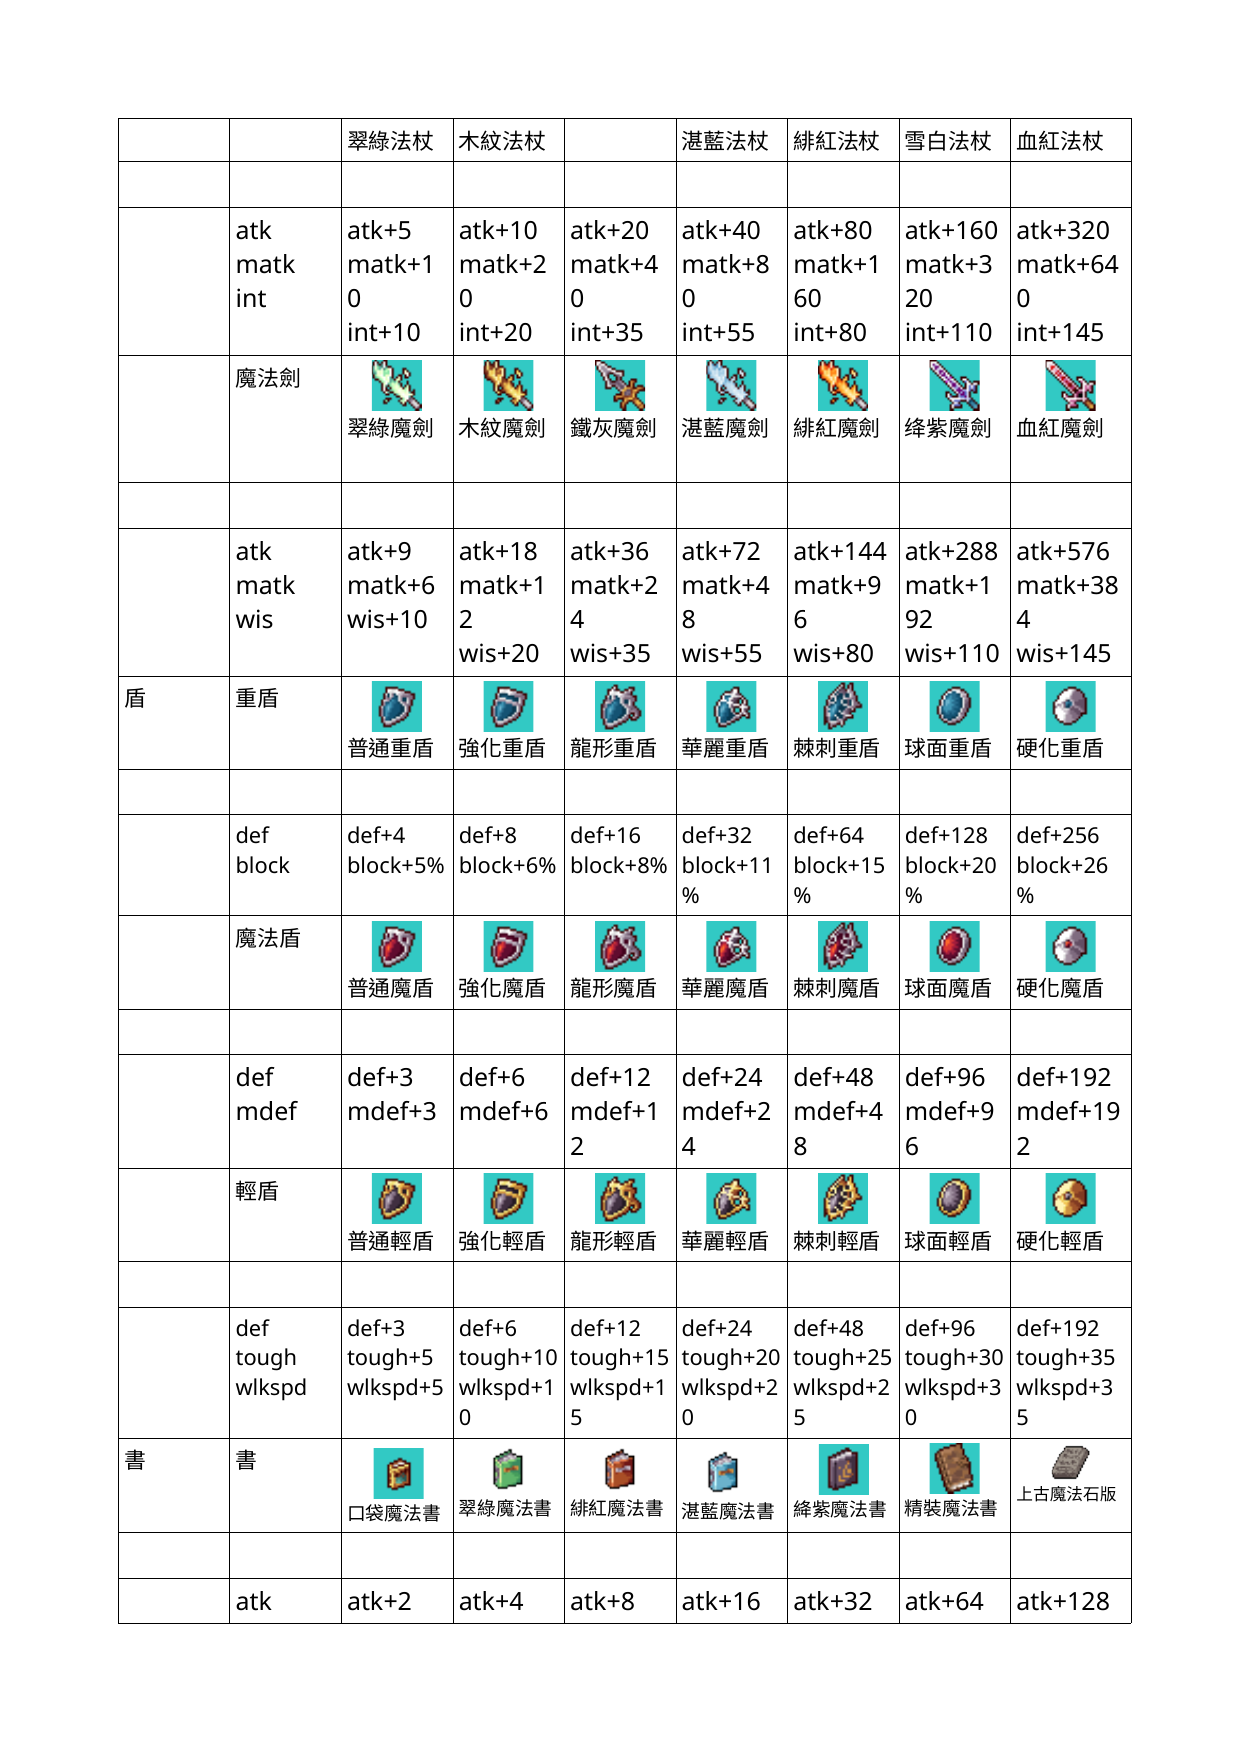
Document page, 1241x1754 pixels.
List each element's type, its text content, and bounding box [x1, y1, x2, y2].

table_cell def+16 block+8% [565, 815, 676, 915]
table_cell 上古魔法石版 [1011, 1439, 1131, 1532]
picture [698, 1446, 749, 1497]
table_cell def+48 mdef+48 [788, 1055, 899, 1168]
table_cell 口袋魔法書 [342, 1439, 453, 1532]
table_cell [1011, 162, 1131, 207]
picture [1045, 1173, 1096, 1224]
table_cell 絳紫魔法書 [788, 1439, 899, 1532]
table_cell atk+8 [565, 1579, 676, 1623]
table_cell [565, 1533, 676, 1577]
table_cell [119, 1533, 229, 1577]
picture [706, 921, 757, 972]
table_cell atk [230, 1579, 341, 1623]
table_cell [1011, 483, 1131, 528]
table_cell 華麗重盾 [677, 677, 787, 769]
table_cell [900, 1262, 1010, 1307]
table_cell def+8 block+6% [454, 815, 564, 915]
table_cell [230, 119, 341, 161]
table_cell 硬化魔盾 [1011, 916, 1131, 1008]
table_cell def+96 mdef+96 [900, 1055, 1010, 1168]
table_cell 木紋法杖 [454, 119, 564, 161]
table_cell 雪白法杖 [900, 119, 1010, 161]
table_cell 緋紅法杖 [788, 119, 899, 161]
table_cell atk+40 matk+80 int+55 [677, 208, 787, 355]
table_cell [119, 529, 229, 676]
table_cell 強化輕盾 [454, 1169, 564, 1261]
picture [371, 1173, 422, 1224]
table_cell [677, 1262, 787, 1307]
table_cell atk+144 matk+96 wis+80 [788, 529, 899, 676]
table_cell def+4 block+5% [342, 815, 453, 915]
table_cell atk+16 [677, 1579, 787, 1623]
table_cell atk+5 matk+10 int+10 [342, 208, 453, 355]
table_cell 書 [230, 1439, 341, 1532]
table_cell 緋紅魔法書 [565, 1439, 676, 1532]
table_cell def+192 tough+35 wlkspd+35 [1011, 1308, 1131, 1437]
table_cell atk+288 matk+192 wis+110 [900, 529, 1010, 676]
table_cell 普通輕盾 [342, 1169, 453, 1261]
table_cell 緋紅魔劍 [788, 356, 899, 482]
table_cell [230, 162, 341, 207]
picture [929, 681, 980, 732]
table_cell 球面輕盾 [900, 1169, 1010, 1261]
table_cell def+3 mdef+3 [342, 1055, 453, 1168]
table_cell def+128 block+20% [900, 815, 1010, 915]
table_cell [119, 483, 229, 528]
table_cell 龍形重盾 [565, 677, 676, 769]
table_cell 盾 [119, 677, 229, 769]
table_cell [565, 770, 676, 814]
table_cell def+24 mdef+24 [677, 1055, 787, 1168]
table_cell [788, 162, 899, 207]
table_cell [342, 1533, 453, 1577]
table_cell def+6 tough+10 wlkspd+10 [454, 1308, 564, 1437]
table_cell atk matk wis [230, 529, 341, 676]
table_cell 木紋魔劍 [454, 356, 564, 482]
table_cell 華麗輕盾 [677, 1169, 787, 1261]
table_cell [565, 483, 676, 528]
table_cell 硬化重盾 [1011, 677, 1131, 769]
table_cell atk+72 matk+48 wis+55 [677, 529, 787, 676]
table_cell [900, 1010, 1010, 1054]
table_cell def+64 block+15% [788, 815, 899, 915]
table_cell [677, 770, 787, 814]
picture [1045, 921, 1096, 972]
table_cell [119, 916, 229, 1008]
table_cell def+48 tough+25 wlkspd+25 [788, 1308, 899, 1437]
picture [595, 1443, 646, 1494]
table_cell atk matk int [230, 208, 341, 355]
table_cell 翠綠魔法書 [454, 1439, 564, 1532]
table_cell atk+9 matk+6 wis+10 [342, 529, 453, 676]
table_cell [1011, 1010, 1131, 1054]
table_cell atk+4 [454, 1579, 564, 1623]
table_cell [454, 770, 564, 814]
table_cell atk+80 matk+160 int+80 [788, 208, 899, 355]
table_cell 翠綠魔劍 [342, 356, 453, 482]
table_cell [119, 208, 229, 355]
table_cell def block [230, 815, 341, 915]
table_cell [454, 1010, 564, 1054]
table_cell def mdef [230, 1055, 341, 1168]
table_cell atk+18 matk+12 wis+20 [454, 529, 564, 676]
table_cell 翠綠法杖 [342, 119, 453, 161]
picture [706, 360, 757, 411]
picture [595, 681, 646, 732]
table_cell [454, 1533, 564, 1577]
picture [371, 681, 422, 732]
table_cell 球面魔盾 [900, 916, 1010, 1008]
picture [373, 1448, 424, 1499]
table_cell [230, 1262, 341, 1307]
table_cell atk+320 matk+640 int+145 [1011, 208, 1131, 355]
table_cell [119, 1010, 229, 1054]
picture [483, 360, 534, 411]
table_cell [454, 1262, 564, 1307]
table_cell 血紅魔劍 [1011, 356, 1131, 482]
table_cell def+32 block+11% [677, 815, 787, 915]
table_cell [565, 1010, 676, 1054]
table_cell [565, 1262, 676, 1307]
table_cell 球面重盾 [900, 677, 1010, 769]
table_cell 湛藍魔劍 [677, 356, 787, 482]
table_cell def+6 mdef+6 [454, 1055, 564, 1168]
table_cell 棘刺輕盾 [788, 1169, 899, 1261]
table_cell [565, 162, 676, 207]
picture [483, 681, 534, 732]
picture [929, 921, 980, 972]
table_cell [230, 1533, 341, 1577]
table_cell [677, 162, 787, 207]
table_cell atk+64 [900, 1579, 1010, 1623]
table_cell atk+128 [1011, 1579, 1131, 1623]
table_cell def+12 tough+15 wlkspd+15 [565, 1308, 676, 1437]
picture [929, 360, 980, 411]
table_cell [788, 770, 899, 814]
table_cell 绛紫魔劍 [900, 356, 1010, 482]
table_cell 輕盾 [230, 1169, 341, 1261]
picture [483, 1443, 534, 1494]
table_cell [677, 1533, 787, 1577]
table_cell [1011, 1533, 1131, 1577]
table_cell [900, 770, 1010, 814]
table_cell [342, 162, 453, 207]
table_cell atk+20 matk+40 int+35 [565, 208, 676, 355]
table_cell [119, 162, 229, 207]
table_cell 魔法劍 [230, 356, 341, 482]
table_cell 血紅法杖 [1011, 119, 1131, 161]
table_cell [677, 1010, 787, 1054]
table_cell 華麗魔盾 [677, 916, 787, 1008]
picture [818, 681, 868, 732]
table_cell [119, 1169, 229, 1261]
picture [706, 1173, 757, 1224]
picture [929, 1443, 980, 1494]
table_cell def+24 tough+20 wlkspd+20 [677, 1308, 787, 1437]
table_cell 強化魔盾 [454, 916, 564, 1008]
table_cell [119, 770, 229, 814]
table_cell [565, 119, 676, 161]
table_cell [119, 119, 229, 161]
table_cell [119, 1579, 229, 1623]
picture [929, 1173, 980, 1224]
table_cell [119, 1308, 229, 1437]
picture [371, 360, 422, 411]
picture [1045, 360, 1096, 411]
table_cell [788, 1533, 899, 1577]
table_cell atk+36 matk+24 wis+35 [565, 529, 676, 676]
table_cell [1011, 1262, 1131, 1307]
picture [595, 1173, 646, 1224]
table_cell def+192 mdef+192 [1011, 1055, 1131, 1168]
picture [595, 360, 646, 411]
table_cell [788, 483, 899, 528]
table_cell 書 [119, 1439, 229, 1532]
picture [595, 921, 646, 972]
picture [818, 1173, 868, 1224]
table_cell atk+10 matk+20 int+20 [454, 208, 564, 355]
picture [1045, 681, 1096, 732]
table_cell [119, 1262, 229, 1307]
table_cell [342, 770, 453, 814]
table_cell [119, 356, 229, 482]
table_cell [788, 1262, 899, 1307]
table_cell 鐵灰魔劍 [565, 356, 676, 482]
table_cell [342, 1010, 453, 1054]
table_cell 湛藍法杖 [677, 119, 787, 161]
table_cell atk+576 matk+384 wis+145 [1011, 529, 1131, 676]
table_cell [677, 483, 787, 528]
table_cell atk+160 matk+320 int+110 [900, 208, 1010, 355]
table_cell [230, 1010, 341, 1054]
table_cell 龍形魔盾 [565, 916, 676, 1008]
table_cell def+256 block+26% [1011, 815, 1131, 915]
table_cell [342, 483, 453, 528]
table_cell 龍形輕盾 [565, 1169, 676, 1261]
picture [706, 681, 757, 732]
table_cell [119, 1055, 229, 1168]
table_cell atk+32 [788, 1579, 899, 1623]
table_cell def+12 mdef+12 [565, 1055, 676, 1168]
table_cell [454, 483, 564, 528]
table_cell [788, 1010, 899, 1054]
table_cell 普通魔盾 [342, 916, 453, 1008]
table_cell 硬化輕盾 [1011, 1169, 1131, 1261]
table_cell 棘刺重盾 [788, 677, 899, 769]
table_cell 重盾 [230, 677, 341, 769]
table_cell def+96 tough+30 wlkspd+30 [900, 1308, 1010, 1437]
table_cell 精裝魔法書 [900, 1439, 1010, 1532]
table_cell 魔法盾 [230, 916, 341, 1008]
table_cell [900, 1533, 1010, 1577]
table_cell 湛藍魔法書 [677, 1439, 787, 1532]
table_cell def tough wlkspd [230, 1308, 341, 1437]
table_cell [1011, 770, 1131, 814]
picture [818, 360, 868, 411]
table_cell [454, 162, 564, 207]
table_cell 強化重盾 [454, 677, 564, 769]
table_cell [900, 483, 1010, 528]
table_cell 棘刺魔盾 [788, 916, 899, 1008]
table_cell [900, 162, 1010, 207]
table_cell [119, 815, 229, 915]
picture [483, 1173, 534, 1224]
picture [371, 921, 422, 972]
picture [818, 921, 868, 972]
table_cell [230, 483, 341, 528]
table_cell atk+2 [342, 1579, 453, 1623]
table_cell def+3 tough+5 wlkspd+5 [342, 1308, 453, 1437]
table_cell [230, 770, 341, 814]
picture [483, 921, 534, 972]
table_cell [342, 1262, 453, 1307]
picture [818, 1444, 869, 1495]
picture [1051, 1443, 1090, 1481]
table_cell 普通重盾 [342, 677, 453, 769]
